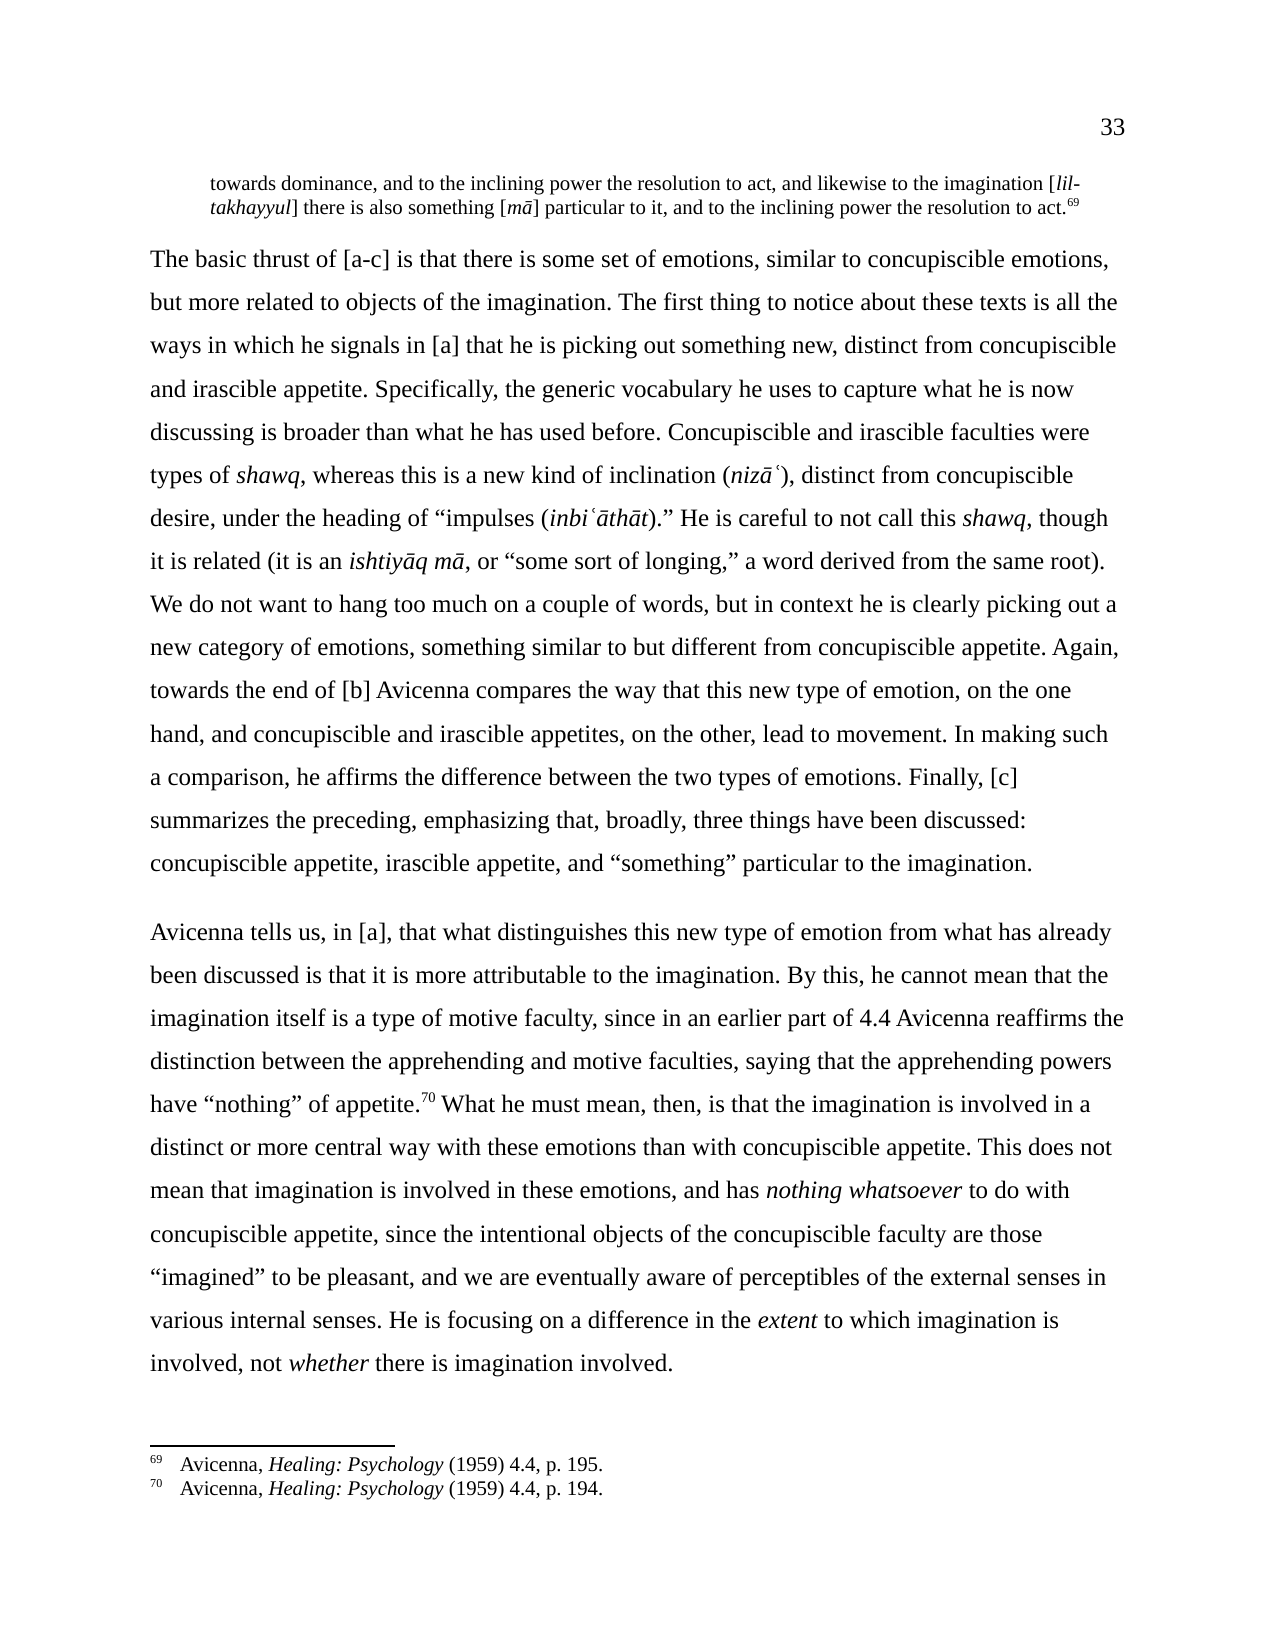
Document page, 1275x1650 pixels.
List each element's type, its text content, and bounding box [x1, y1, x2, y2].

text Avicenna, Healing: Psychology (1959) 4.4, p. 195. [150, 1452, 1125, 1476]
text The basic thrust of [a-c] is that there is some set of emotions, similar to concupiscible emotions, but more related to objects of the imagination. The first thing to notice about these texts is all the ways in which he signals in [a] that he is picking out something new, distinct from concupiscible and irascible appetite. Specifically, the generic vocabulary he uses to capture what he is now discussing is broader than what he has used before. Concupiscible and irascible faculties were types of shawq, whereas this is a new kind of inclination (nizāʿ), distinct from concupiscible desire, under the heading of “impulses (inbiʿāthāt).” He is careful to not call this shawq, though it is related (it is an ishtiyāq mā, or “some sort of longing,” a word derived from the same root). We do not want to hang too much on a couple of words, but in context he is clearly picking out a new category of emotions, something similar to but different from concupiscible appetite. Again, towards the end of [b] Avicenna compares the way that this new type of emotion, on the one hand, and concupiscible and irascible appetites, on the other, lead to movement. In making such a comparison, he affirms the difference between the two types of emotions. Finally, [c] summarizes the preceding, emphasizing that, broadly, three things have been discussed: concupiscible appetite, irascible appetite, and “something” particular to the imagination. [150, 244, 1125, 877]
text Avicenna tells us, in [a], that what distinguishes this new type of emotion from what has already been discussed is that it is more attributable to the imagination. By this, he cannot mean that the imagination itself is a type of motive faculty, since in an earlier part of 4.4 Avicenna reaffirms the distinction between the apprehending and motive faculties, saying that the apprehending powers have “nothing” of appetite. What he must mean, then, is that the imagination is involved in a distinct or more central way with these emotions than with concupiscible appetite. This does not mean that imagination is involved in these emotions, and has nothing whatsoever to do with concupiscible appetite, since the intentional objects of the concupiscible faculty are those “imagined” to be pleasant, and we are eventually aware of perceptibles of the external senses in various internal senses. He is focusing on a difference in the extent to which imagination is involved, not whether there is imagination involved. [150, 917, 1125, 1377]
text towards dominance, and to the inclining power the resolution to act, and likewise to the imagination [lil-takhayyul] there is also something [mā] particular to it, and to the inclining power the resolution to act. [210, 171, 1125, 219]
text Avicenna, Healing: Psychology (1959) 4.4, p. 194. [150, 1476, 1125, 1500]
